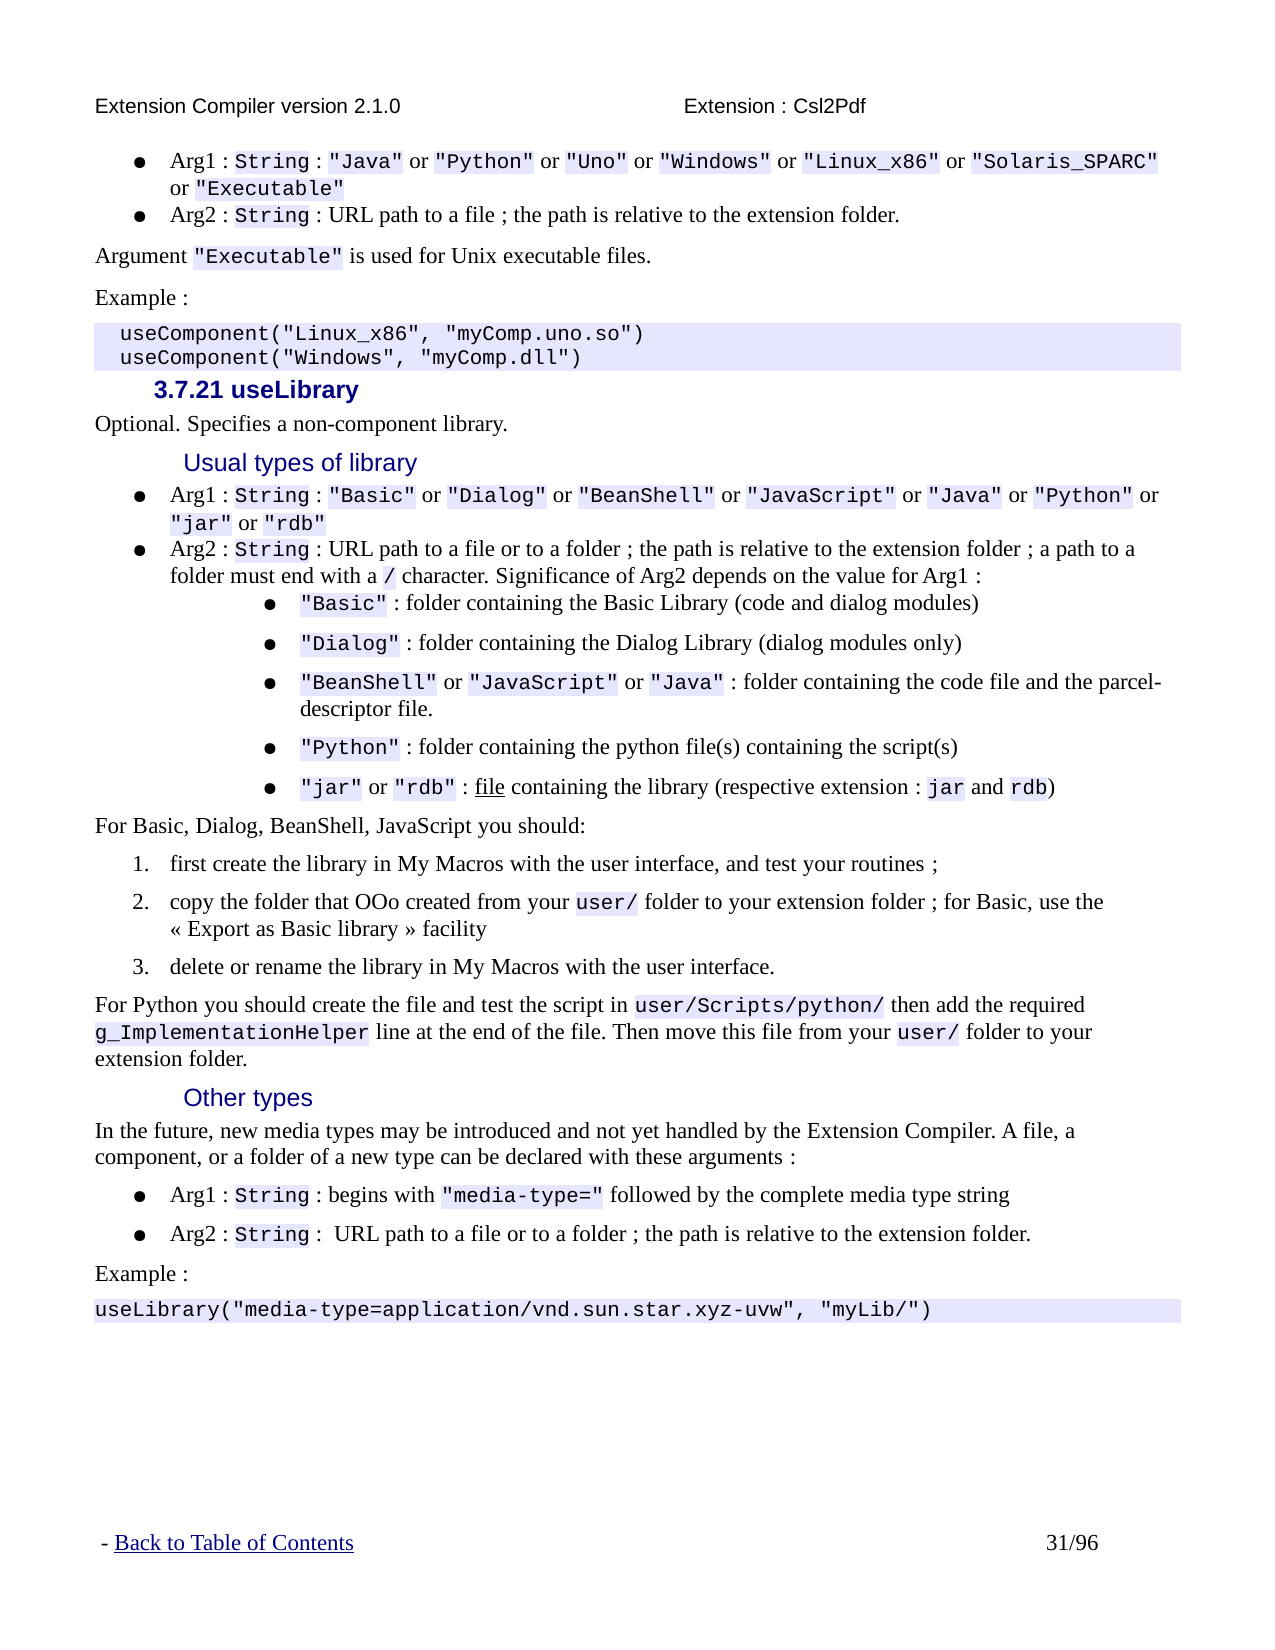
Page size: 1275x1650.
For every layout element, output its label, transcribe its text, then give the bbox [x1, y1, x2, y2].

list delete or rename the library in My Macros with the user interface. [132, 954, 1181, 980]
subtitle Usual types of library [183, 448, 1181, 476]
text Example : [94, 1261, 1181, 1286]
list "Basic" : folder containing the Basic Library (code and dialog modules) [262, 590, 1181, 617]
list first create the library in My Macros with the user interface, and test your routines ; [132, 851, 1181, 877]
list Arg1 : String : begins with "media-type=" followed by the complete media type string [132, 1182, 1181, 1209]
list Arg2 : String : URL path to a file or to a folder ; the path is relative to the extension folder ; a path to a folder must end with a / character. Significance of Arg2 depends on the value for Arg1 : [132, 536, 1181, 590]
text useLibrary("media-type=application/vnd.sun.star.xyz-uvw", "myLib/") [94, 1299, 1181, 1323]
list "BeanShell" or "JavaScript" or "Java" : folder containing the code file and the parcel-descriptor file. [262, 669, 1181, 722]
text Optional. Specifies a non-component library. [94, 410, 1181, 436]
list Arg2 : String : URL path to a file ; the path is relative to the extension folder. [132, 201, 1181, 228]
text Argument "Executable" is used for Unix executable files. [94, 243, 1181, 270]
list Arg1 : String : "Java" or "Python" or "Uno" or "Windows" or "Linux_x86" or "Solaris_SPARC" or "Executable" [132, 147, 1181, 201]
text useComponent("Windows", "myComp.dll") [94, 347, 1181, 371]
subtitle Other types [183, 1084, 1181, 1112]
text For Basic, Dialog, BeanShell, JavaScript you should: [94, 813, 1181, 839]
text useComponent("Linux_x86", "myComp.uno.so") [94, 323, 1181, 347]
list "jar" or "rdb" : file containing the library (respective extension : jar and rdb) [262, 774, 1181, 801]
text Example : [94, 284, 1181, 310]
list "Dialog" : folder containing the Dialog Library (dialog modules only) [262, 630, 1181, 657]
list Arg1 : String : "Basic" or "Dialog" or "BeanShell" or "JavaScript" or "Java" or "Python" or "jar" or "rdb" [132, 482, 1181, 536]
text In the future, new media types may be introduced and not yet handled by the Extension Compiler. A file, a component, or a folder of a new type can be declared with these arguments : [94, 1118, 1181, 1169]
list copy the folder that OOo created from your user/ folder to your extension folder ; for Basic, use the « Export as Basic library » facility [132, 889, 1181, 942]
list Arg2 : String : URL path to a file or to a folder ; the path is relative to the extension folder. [132, 1221, 1181, 1248]
subtitle useLibrary [153, 376, 1181, 404]
text For Python you should create the file and test the script in user/Scripts/python/ then add the required g_ImplementationHelper line at the end of the file. Then move this file from your user/ folder to your extension folder. [94, 992, 1181, 1072]
list "Python" : folder containing the python file(s) containing the script(s) [262, 734, 1181, 761]
